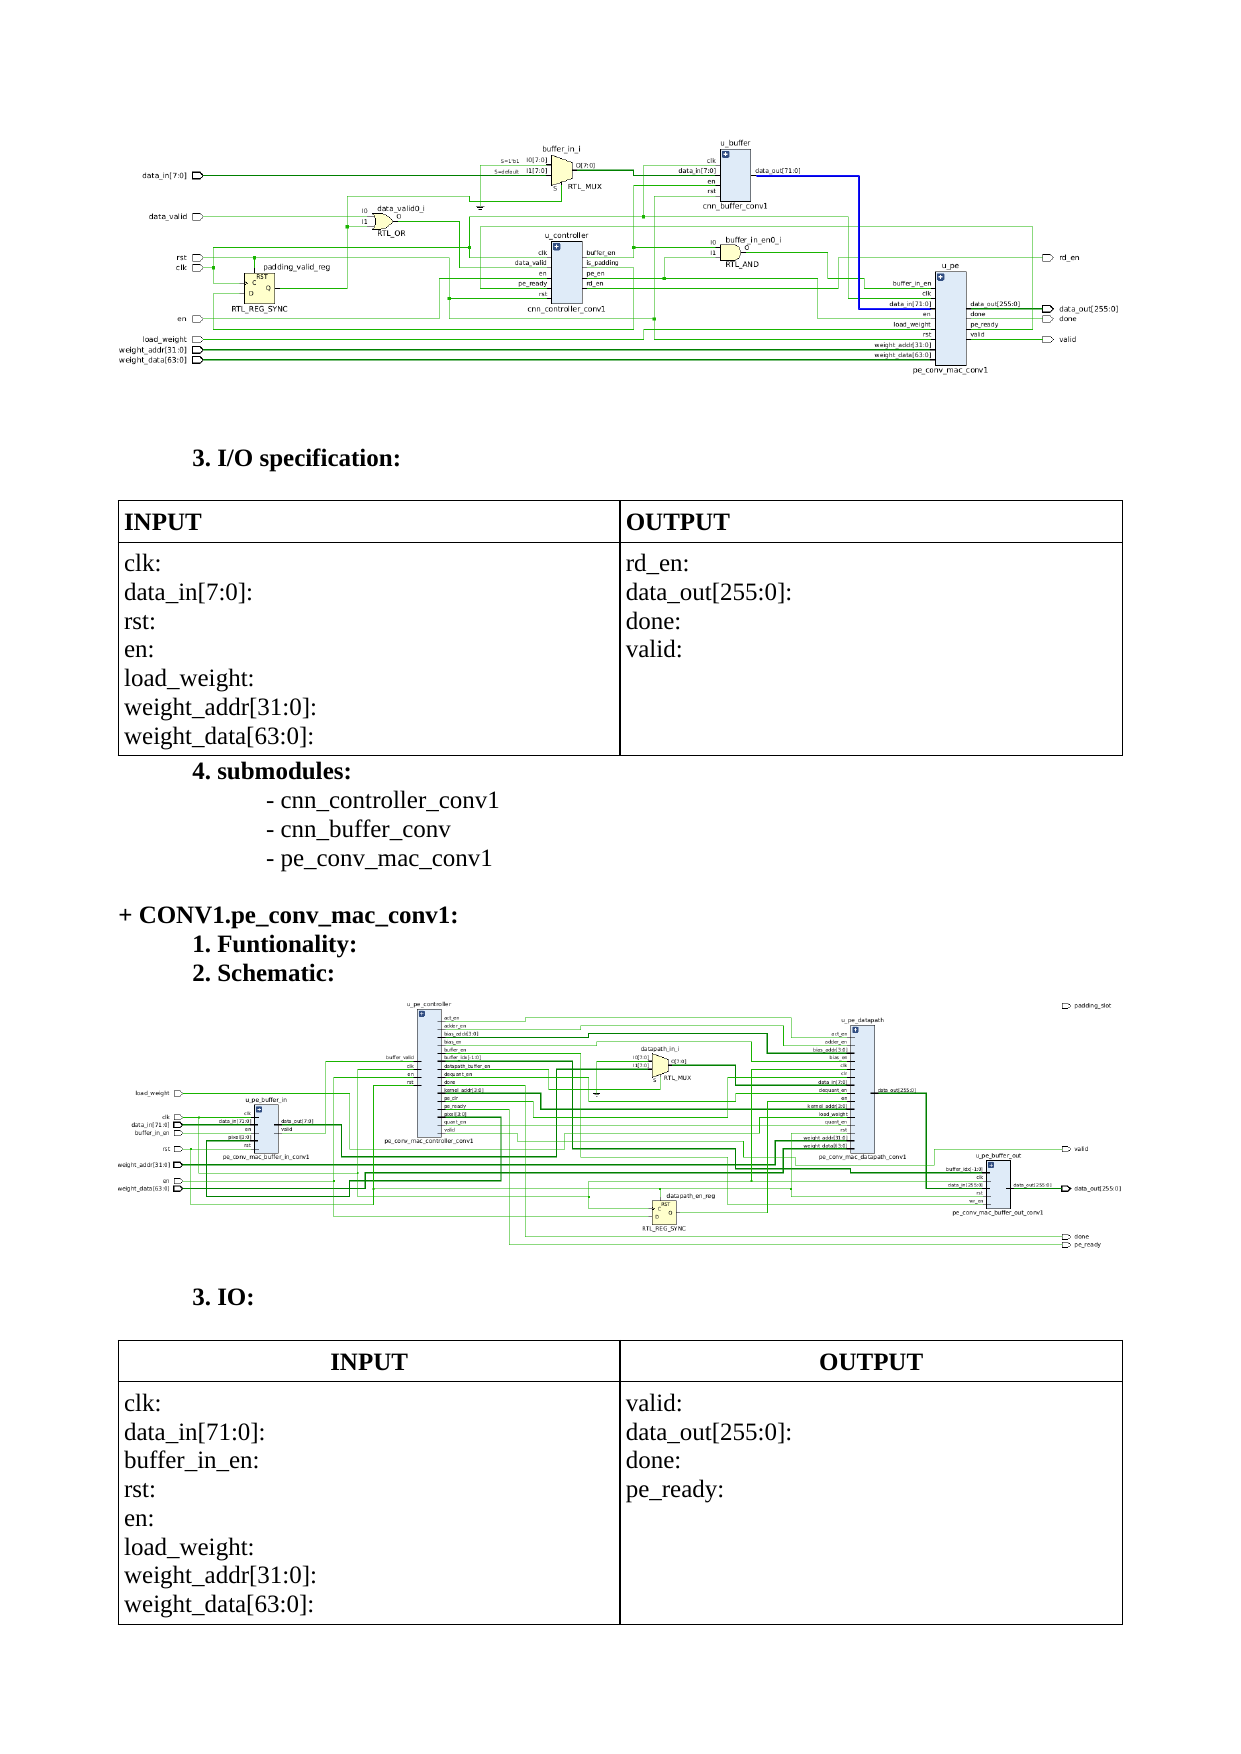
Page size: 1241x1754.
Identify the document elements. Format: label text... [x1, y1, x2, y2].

text 4. submodules: [118, 756, 1122, 785]
text + CONV1.pe_conv_mac_conv1: [118, 900, 1122, 929]
table_cell clk: data_in[7:0]: rst: en: load_weight: weight_addr[31:0]: weight_data[63:0]: [119, 543, 619, 755]
text 1. Funtionality: [118, 929, 1122, 958]
picture [118, 118, 1123, 386]
picture [118, 986, 1123, 1254]
table_header INPUT [119, 1341, 619, 1381]
table_header INPUT [119, 501, 619, 542]
text - cnn_controller_conv1 [118, 785, 1122, 814]
text 3. I/O specification: [118, 443, 1122, 472]
table_cell rd_en: data_out[255:0]: done: valid: [621, 543, 1122, 755]
table_header OUTPUT [621, 1341, 1122, 1381]
table_cell clk: data_in[71:0]: buffer_in_en: rst: en: load_weight: weight_addr[31:0]: weight_data[63:0]: [119, 1382, 619, 1623]
text 2. Schematic: [118, 958, 1122, 986]
table_cell valid: data_out[255:0]: done: pe_ready: [621, 1382, 1122, 1623]
text - pe_conv_mac_conv1 [118, 843, 1122, 871]
table_header OUTPUT [621, 501, 1122, 542]
text - cnn_buffer_conv [118, 814, 1122, 843]
text 3. IO: [118, 1282, 1122, 1311]
